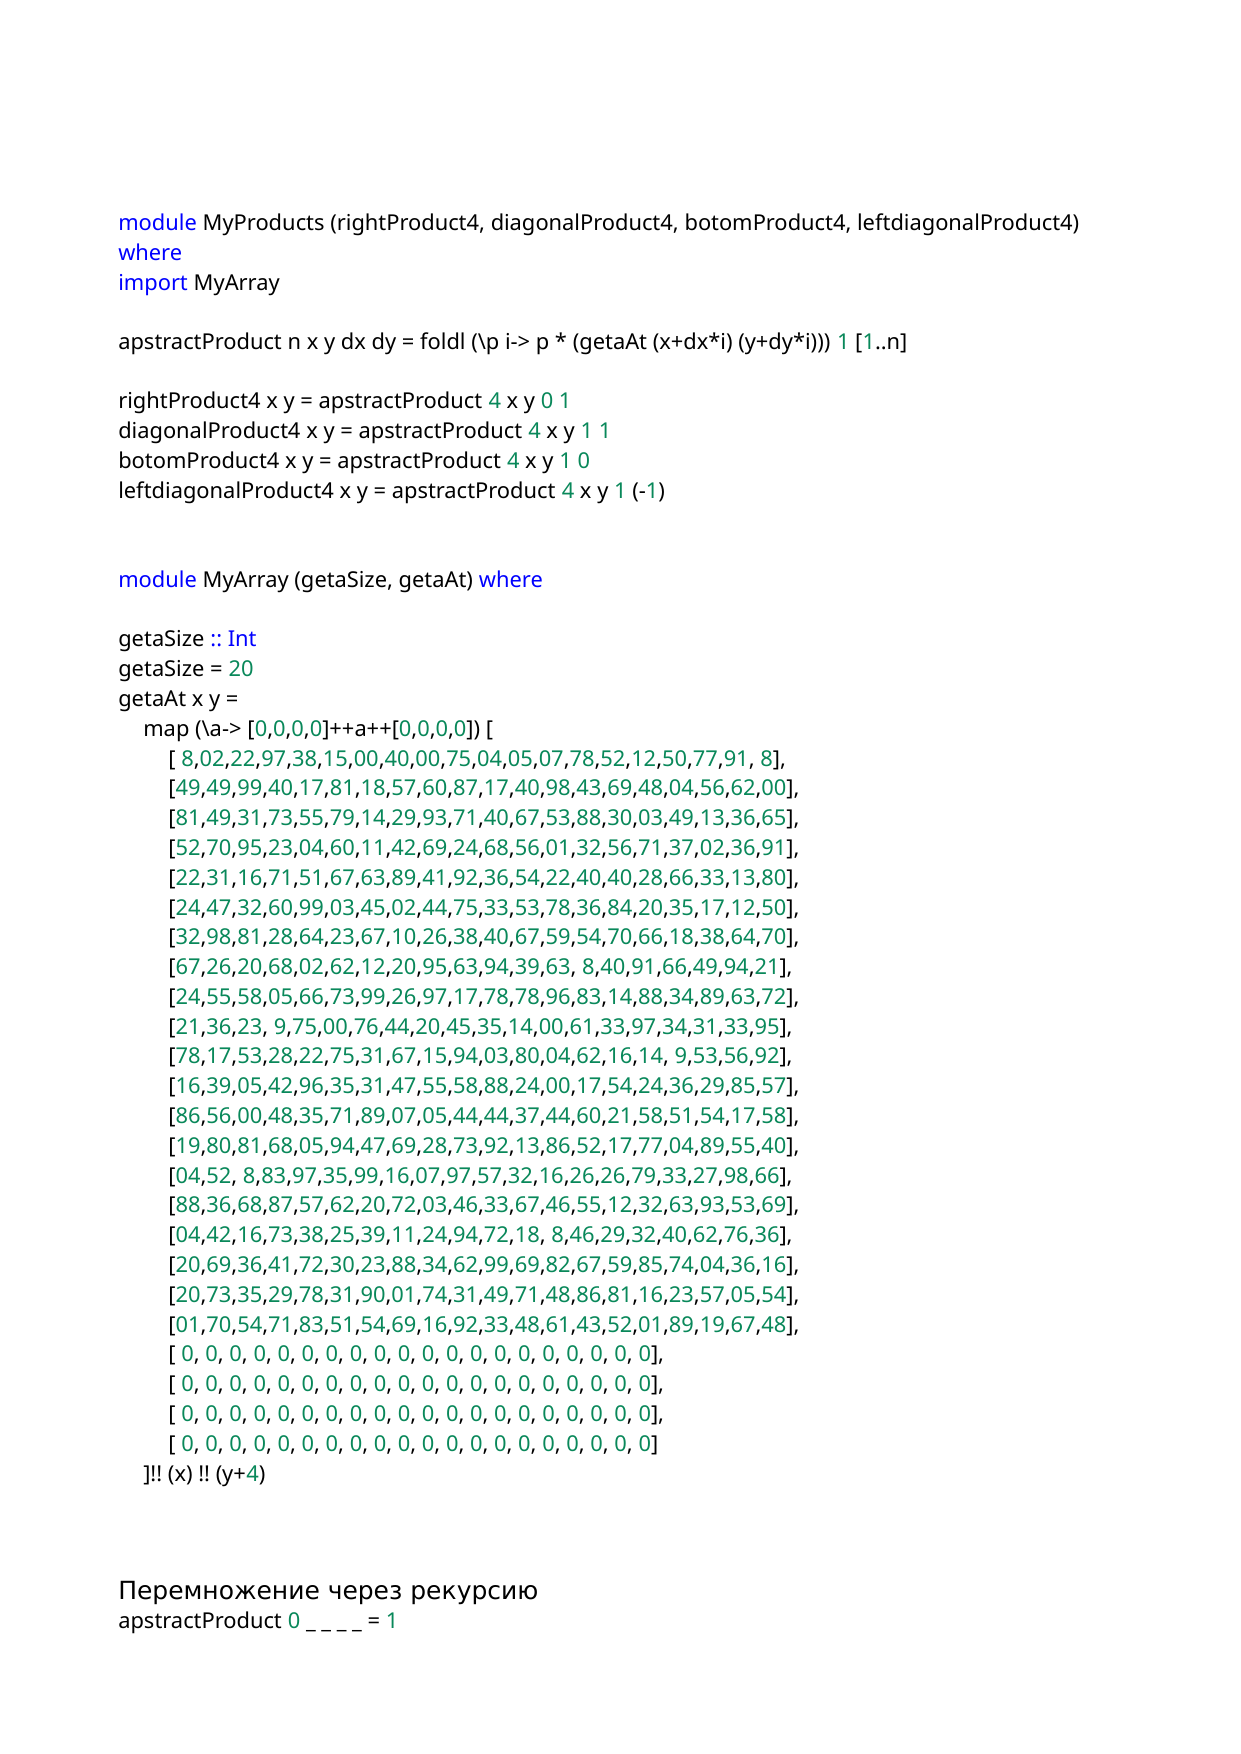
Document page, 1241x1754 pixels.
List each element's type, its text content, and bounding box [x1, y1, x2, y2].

text getaSize :: Int [118, 623, 1122, 653]
text [21,36,23, 9,75,00,76,44,20,45,35,14,00,61,33,97,34,31,33,95], [118, 1011, 1122, 1040]
text [32,98,81,28,64,23,67,10,26,38,40,67,59,54,70,66,18,38,64,70], [118, 921, 1122, 951]
text Перемножение через рекурсию [118, 1576, 1122, 1605]
text [ 0, 0, 0, 0, 0, 0, 0, 0, 0, 0, 0, 0, 0, 0, 0, 0, 0, 0, 0, 0], [118, 1398, 1122, 1428]
text [67,26,20,68,02,62,12,20,95,63,94,39,63, 8,40,91,66,49,94,21], [118, 951, 1122, 981]
text rightProduct4 x y = apstractProduct 4 x y 0 1 [118, 385, 1122, 415]
text [ 8,02,22,97,38,15,00,40,00,75,04,05,07,78,52,12,50,77,91, 8], [118, 742, 1122, 772]
text [78,17,53,28,22,75,31,67,15,94,03,80,04,62,16,14, 9,53,56,92], [118, 1040, 1122, 1070]
text [49,49,99,40,17,81,18,57,60,87,17,40,98,43,69,48,04,56,62,00], [118, 772, 1122, 802]
text [16,39,05,42,96,35,31,47,55,58,88,24,00,17,54,24,36,29,85,57], [118, 1070, 1122, 1100]
text apstractProduct n x y dx dy = foldl (\p i-> p * (getaAt (x+dx*i) (y+dy*i))) 1 [1..n] [118, 326, 1122, 356]
text [52,70,95,23,04,60,11,42,69,24,68,56,01,32,56,71,37,02,36,91], [118, 832, 1122, 862]
text import MyArray [118, 266, 1122, 296]
text [01,70,54,71,83,51,54,69,16,92,33,48,61,43,52,01,89,19,67,48], [118, 1308, 1122, 1338]
text [88,36,68,87,57,62,20,72,03,46,33,67,46,55,12,32,63,93,53,69], [118, 1189, 1122, 1219]
text diagonalProduct4 x y = apstractProduct 4 x y 1 1 [118, 415, 1122, 445]
text [04,42,16,73,38,25,39,11,24,94,72,18, 8,46,29,32,40,62,76,36], [118, 1219, 1122, 1249]
text [19,80,81,68,05,94,47,69,28,73,92,13,86,52,17,77,04,89,55,40], [118, 1130, 1122, 1159]
text botomProduct4 x y = apstractProduct 4 x y 1 0 [118, 445, 1122, 475]
text [04,52, 8,83,97,35,99,16,07,97,57,32,16,26,26,79,33,27,98,66], [118, 1159, 1122, 1189]
text ]!! (x) !! (y+4) [118, 1457, 1122, 1487]
text [24,55,58,05,66,73,99,26,97,17,78,78,96,83,14,88,34,89,63,72], [118, 981, 1122, 1011]
text [22,31,16,71,51,67,63,89,41,92,36,54,22,40,40,28,66,33,13,80], [118, 862, 1122, 891]
text leftdiagonalProduct4 x y = apstractProduct 4 x y 1 (-1) [118, 475, 1122, 504]
text [20,69,36,41,72,30,23,88,34,62,99,69,82,67,59,85,74,04,36,16], [118, 1249, 1122, 1279]
text [81,49,31,73,55,79,14,29,93,71,40,67,53,88,30,03,49,13,36,65], [118, 802, 1122, 832]
text [ 0, 0, 0, 0, 0, 0, 0, 0, 0, 0, 0, 0, 0, 0, 0, 0, 0, 0, 0, 0], [118, 1368, 1122, 1398]
text map (\a-> [0,0,0,0]++a++[0,0,0,0]) [ [118, 713, 1122, 742]
text module MyArray (getaSize, getaAt) where [118, 564, 1122, 594]
text getaAt x y = [118, 683, 1122, 713]
text module MyProducts (rightProduct4, diagonalProduct4, botomProduct4, leftdiagonalProduct4) where [118, 207, 1122, 266]
text [24,47,32,60,99,03,45,02,44,75,33,53,78,36,84,20,35,17,12,50], [118, 891, 1122, 921]
text [ 0, 0, 0, 0, 0, 0, 0, 0, 0, 0, 0, 0, 0, 0, 0, 0, 0, 0, 0, 0] [118, 1428, 1122, 1457]
text [86,56,00,48,35,71,89,07,05,44,44,37,44,60,21,58,51,54,17,58], [118, 1100, 1122, 1130]
text apstractProduct 0 _ _ _ _ = 1 [118, 1605, 1122, 1635]
text [20,73,35,29,78,31,90,01,74,31,49,71,48,86,81,16,23,57,05,54], [118, 1279, 1122, 1308]
text [ 0, 0, 0, 0, 0, 0, 0, 0, 0, 0, 0, 0, 0, 0, 0, 0, 0, 0, 0, 0], [118, 1338, 1122, 1368]
text getaSize = 20 [118, 653, 1122, 683]
